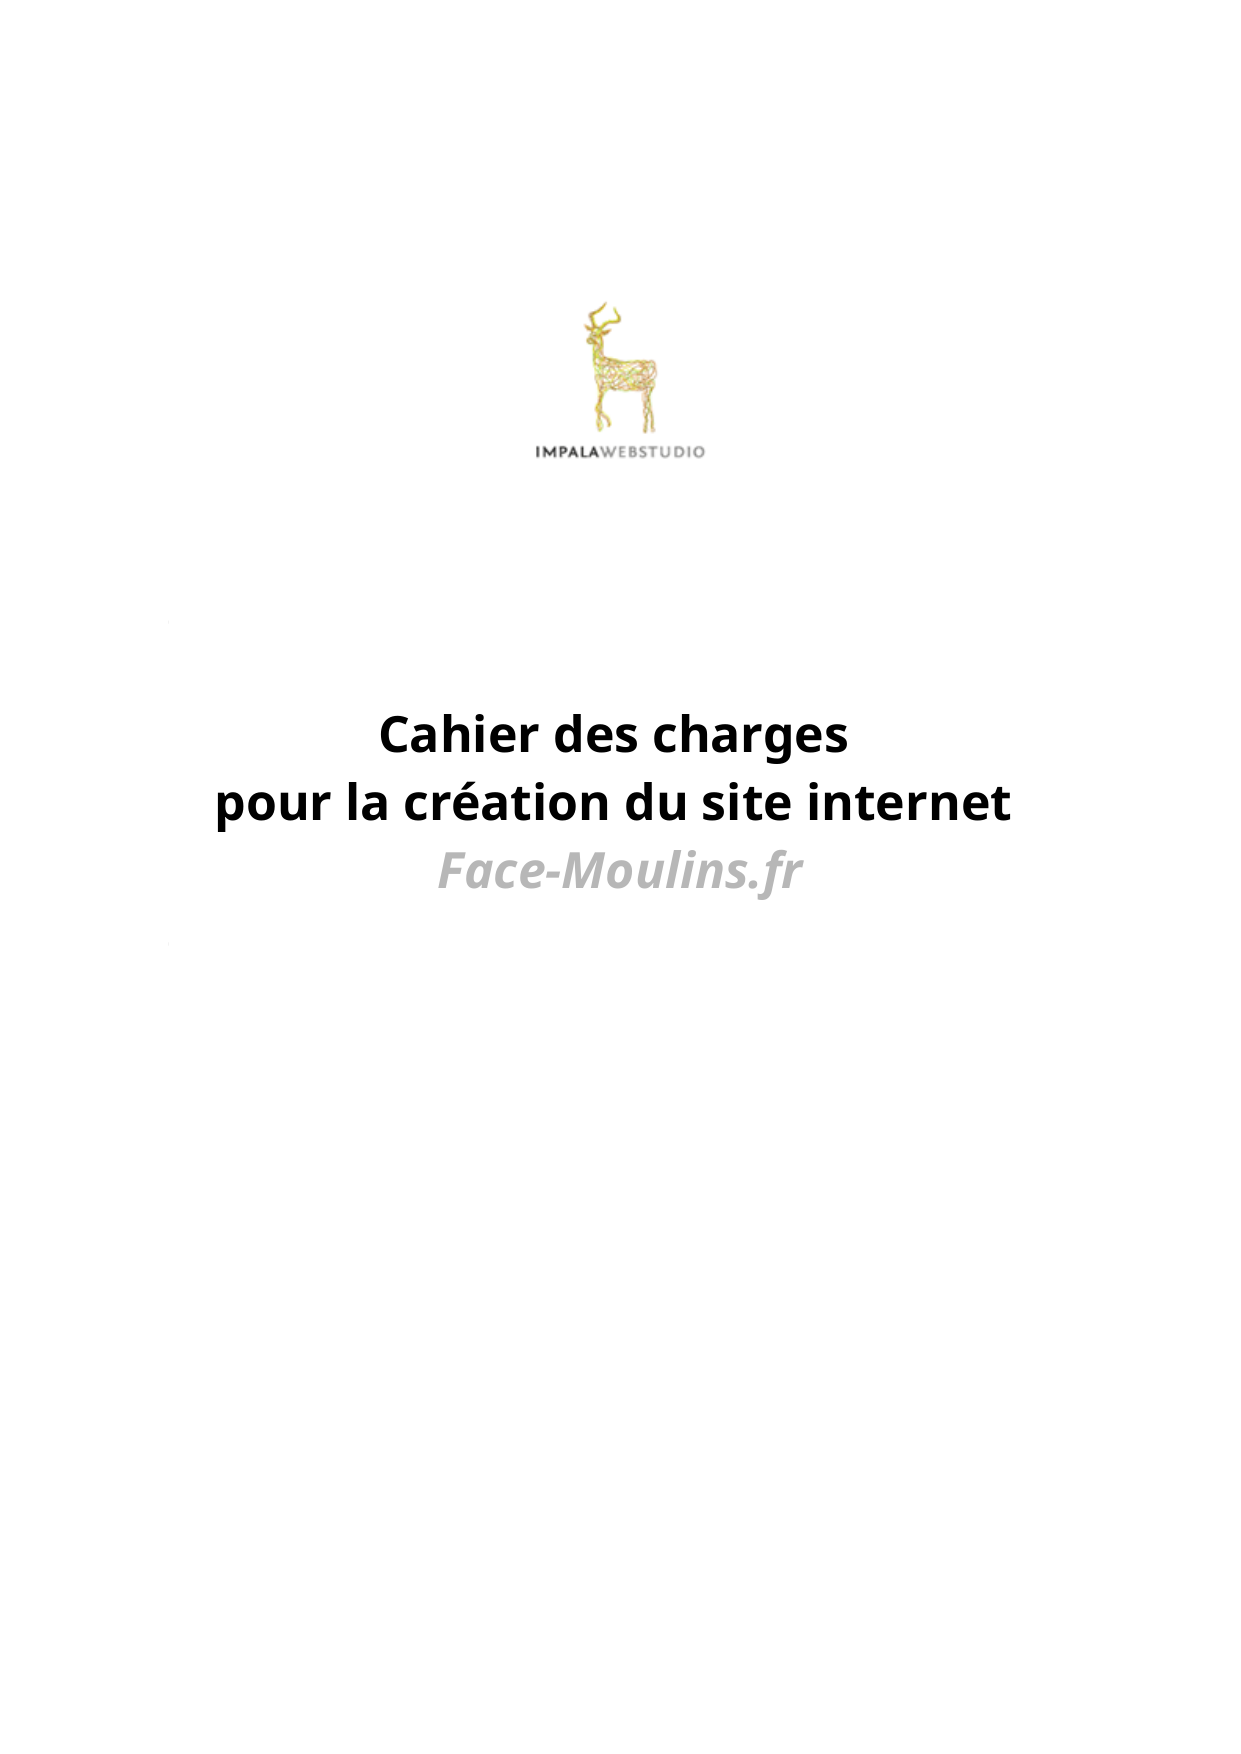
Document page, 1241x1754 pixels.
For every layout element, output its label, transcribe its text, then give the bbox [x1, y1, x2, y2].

title pour la création du site internet [150, 767, 1090, 835]
title Face-Moulins.fr [150, 835, 1090, 903]
title Cahier des charges [150, 699, 1090, 767]
picture [474, 263, 767, 498]
